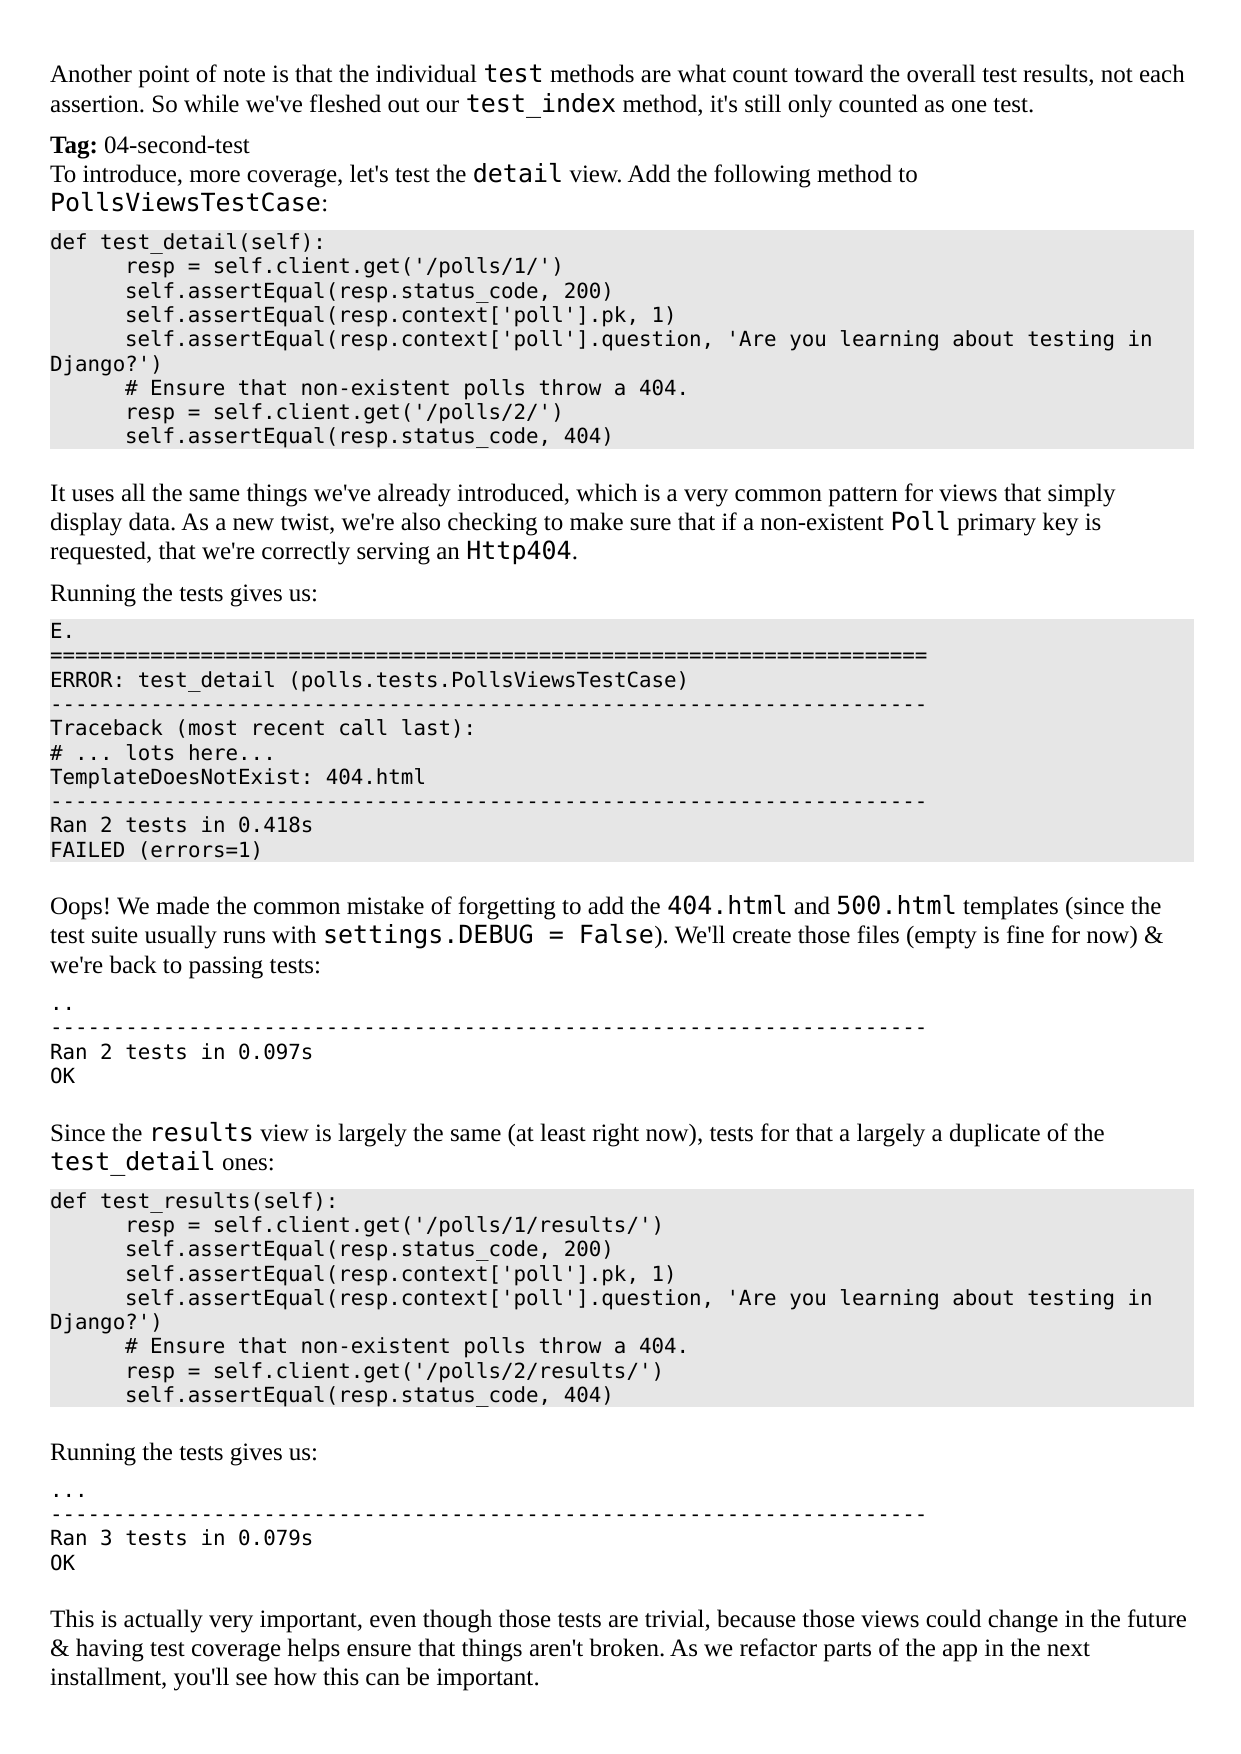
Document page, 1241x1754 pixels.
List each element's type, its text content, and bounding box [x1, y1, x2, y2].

text Since the results view is largely the same (at least right now), tests for that a largely a duplicate of the test_detail ones: [50, 1118, 1194, 1176]
text self.assertEqual(resp.status_code, 404) [50, 1383, 1194, 1407]
text resp = self.client.get('/polls/2/results/') [50, 1359, 1194, 1383]
text Another point of note is that the individual test methods are what count toward the overall test results, not each assertion. So while we've fleshed out our test_index method, it's still only counted as one test. [50, 59, 1194, 118]
text It uses all the same things we've already introduced, which is a very common pattern for views that simply display data. As a new twist, we're also checking to make sure that if a non-existent Poll primary key is requested, that we're correctly serving an Http404. [50, 478, 1194, 565]
text TemplateDoesNotExist: 404.html [50, 765, 1194, 789]
text This is actually very important, even though those tests are trivial, because those views could change in the future & having test coverage helps ensure that things aren't broken. As we refactor parts of the app in the next installment, you'll see how this can be important. [50, 1604, 1194, 1691]
text self.assertEqual(resp.context['poll'].pk, 1) [50, 1262, 1194, 1286]
text self.assertEqual(resp.status_code, 404) [50, 424, 1194, 449]
text resp = self.client.get('/polls/2/') [50, 400, 1194, 424]
text Ran 2 tests in 0.418s [50, 813, 1194, 838]
text self.assertEqual(resp.status_code, 200) [50, 1237, 1194, 1262]
text ERROR: test_detail (polls.tests.PollsViewsTestCase) [50, 668, 1194, 692]
text FAILED (errors=1) [50, 838, 1194, 862]
text self.assertEqual(resp.status_code, 200) [50, 279, 1194, 303]
text # Ensure that non-existent polls throw a 404. [50, 376, 1194, 400]
text Running the tests gives us: [50, 578, 1194, 607]
text Traceback (most recent call last): [50, 716, 1194, 741]
text ---------------------------------------------------------------------- [50, 789, 1194, 813]
text ====================================================================== [50, 643, 1194, 668]
text resp = self.client.get('/polls/1/results/') [50, 1213, 1194, 1237]
text self.assertEqual(resp.context['poll'].question, 'Are you learning about testing in Django?') [50, 1286, 1194, 1334]
text def test_results(self): [50, 1189, 1194, 1213]
text E. [50, 619, 1194, 643]
text ... [50, 1478, 1194, 1502]
text OK [50, 1551, 1194, 1575]
text Ran 2 tests in 0.097s [50, 1040, 1194, 1064]
text self.assertEqual(resp.context['poll'].pk, 1) [50, 303, 1194, 327]
text ---------------------------------------------------------------------- [50, 692, 1194, 716]
text .. [50, 991, 1194, 1015]
text Ran 3 tests in 0.079s [50, 1526, 1194, 1551]
text resp = self.client.get('/polls/1/') [50, 254, 1194, 279]
text # ... lots here... [50, 741, 1194, 765]
text OK [50, 1064, 1194, 1088]
text # Ensure that non-existent polls throw a 404. [50, 1334, 1194, 1359]
text self.assertEqual(resp.context['poll'].question, 'Are you learning about testing in Django?') [50, 327, 1194, 376]
text def test_detail(self): [50, 230, 1194, 254]
text Oops! We made the common mistake of forgetting to add the 404.html and 500.html templates (since the test suite usually runs with settings.DEBUG = False). We'll create those files (empty is fine for now) & we're back to passing tests: [50, 891, 1194, 979]
text ---------------------------------------------------------------------- [50, 1015, 1194, 1040]
text Tag: 04-second-test To introduce, more coverage, let's test the detail view. Add the following method to PollsViewsTestCase: [50, 130, 1194, 218]
text Running the tests gives us: [50, 1437, 1194, 1465]
text ---------------------------------------------------------------------- [50, 1502, 1194, 1526]
